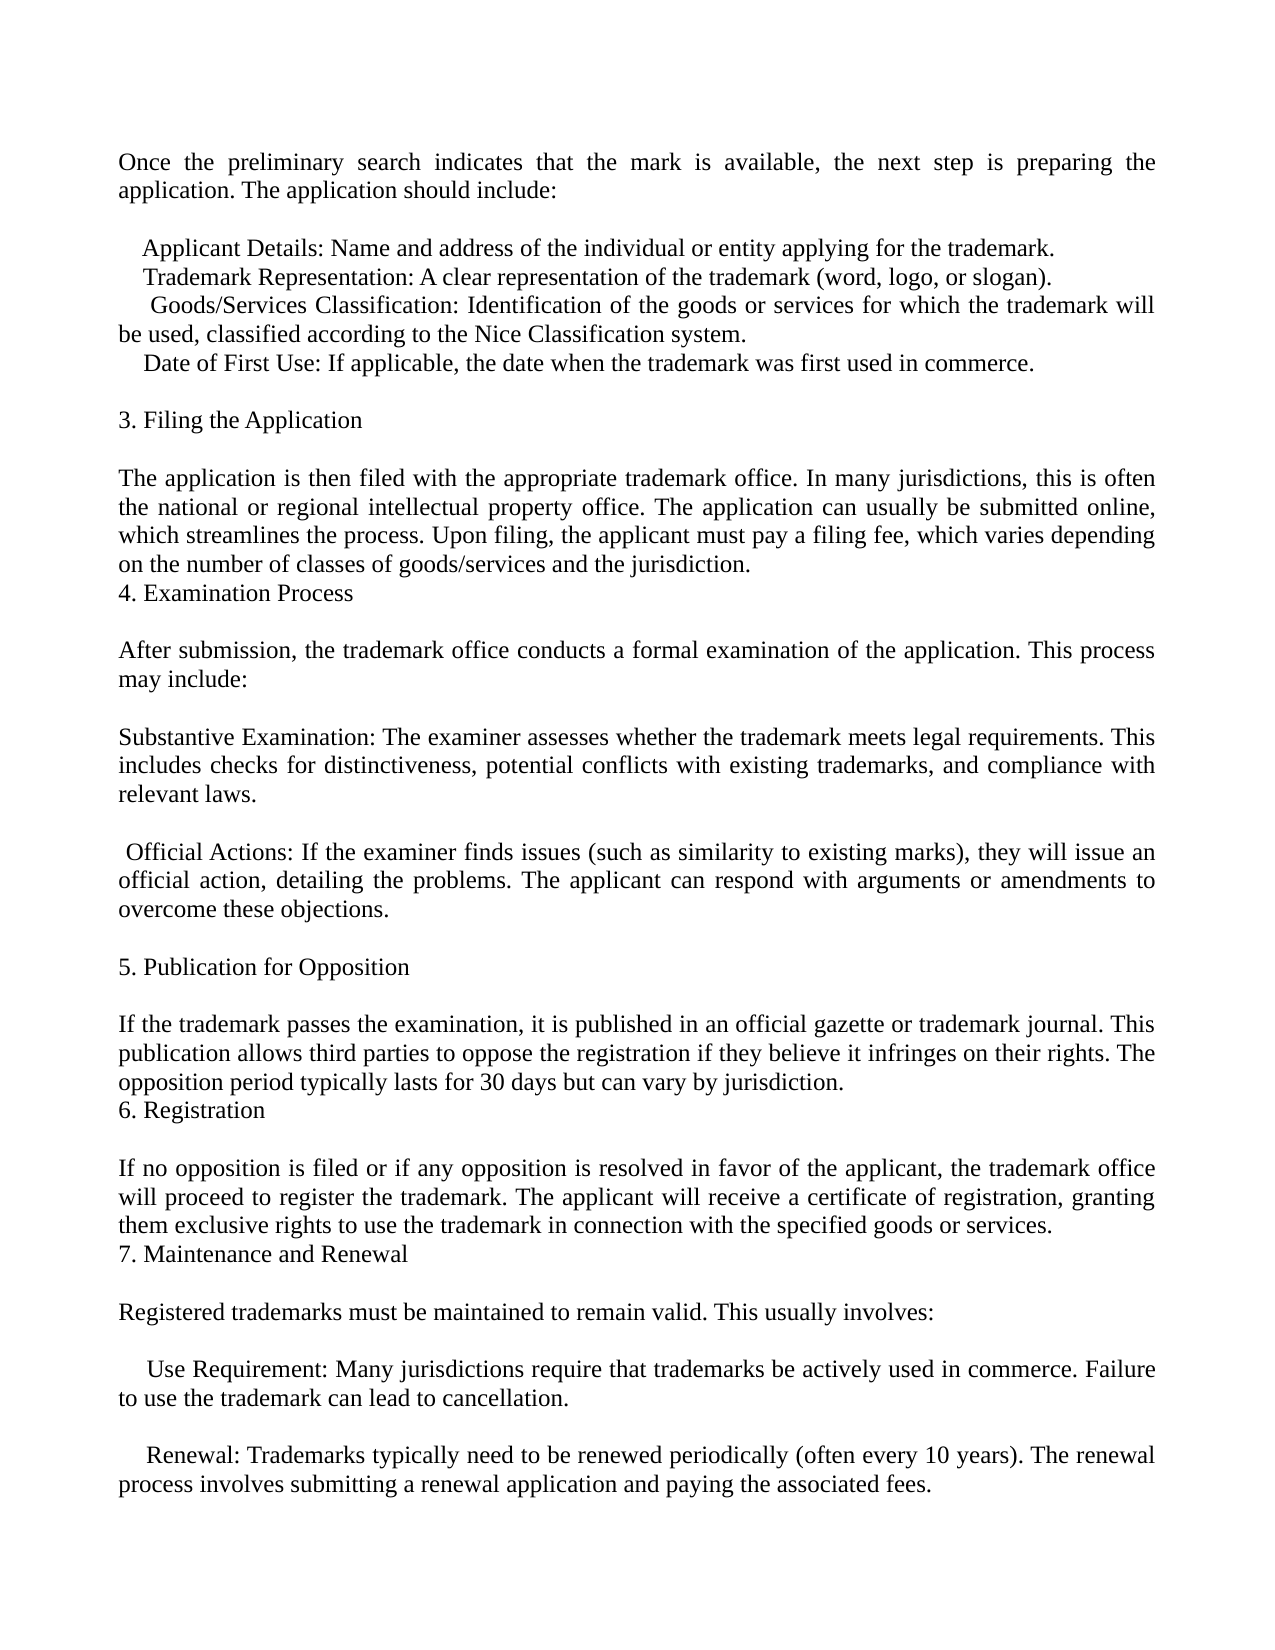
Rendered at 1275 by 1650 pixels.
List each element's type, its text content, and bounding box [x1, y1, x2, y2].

text 6. Registration [118, 1096, 1157, 1124]
text Official Actions: If the examiner finds issues (such as similarity to existing marks), they will issue an official action, detailing the problems. The applicant can respond with arguments or amendments to overcome these objections. [118, 837, 1157, 923]
text Use Requirement: Many jurisdictions require that trademarks be actively used in commerce. Failure to use the trademark can lead to cancellation. [118, 1354, 1157, 1412]
text Trademark Representation: A clear representation of the trademark (word, logo, or slogan). [118, 262, 1157, 291]
text Date of First Use: If applicable, the date when the trademark was first used in commerce. [118, 348, 1157, 377]
text If the trademark passes the examination, it is published in an official gazette or trademark journal. This publication allows third parties to oppose the registration if they believe it infringes on their rights. The opposition period typically lasts for 30 days but can vary by jurisdiction. [118, 1009, 1157, 1096]
text Goods/Services Classification: Identification of the goods or services for which the trademark will be used, classified according to the Nice Classification system. [118, 291, 1157, 348]
text Once the preliminary search indicates that the mark is available, the next step is preparing the application. The application should include: [118, 147, 1157, 204]
text 4. Examination Process [118, 578, 1157, 607]
text The application is then filed with the appropriate trademark office. In many jurisdictions, this is often the national or regional intellectual property office. The application can usually be submitted online, which streamlines the process. Upon filing, the applicant must pay a filing fee, which varies depending on the number of classes of goods/services and the jurisdiction. [118, 463, 1157, 578]
text Renewal: Trademarks typically need to be renewed periodically (often every 10 years). The renewal process involves submitting a renewal application and paying the associated fees. [118, 1441, 1157, 1498]
text After submission, the trademark office conducts a formal examination of the application. This process may include: [118, 636, 1157, 693]
text If no opposition is filed or if any opposition is resolved in favor of the applicant, the trademark office will proceed to register the trademark. The applicant will receive a certificate of registration, granting them exclusive rights to use the trademark in connection with the specified goods or services. [118, 1153, 1157, 1239]
text 3. Filing the Application [118, 406, 1157, 434]
text Substantive Examination: The examiner assesses whether the trademark meets legal requirements. This includes checks for distinctiveness, potential conflicts with existing trademarks, and compliance with relevant laws. [118, 722, 1157, 808]
text 5. Publication for Opposition [118, 952, 1157, 981]
text 7. Maintenance and Renewal [118, 1239, 1157, 1268]
text Applicant Details: Name and address of the individual or entity applying for the trademark. [118, 233, 1157, 262]
text Registered trademarks must be maintained to remain valid. This usually involves: [118, 1297, 1157, 1326]
